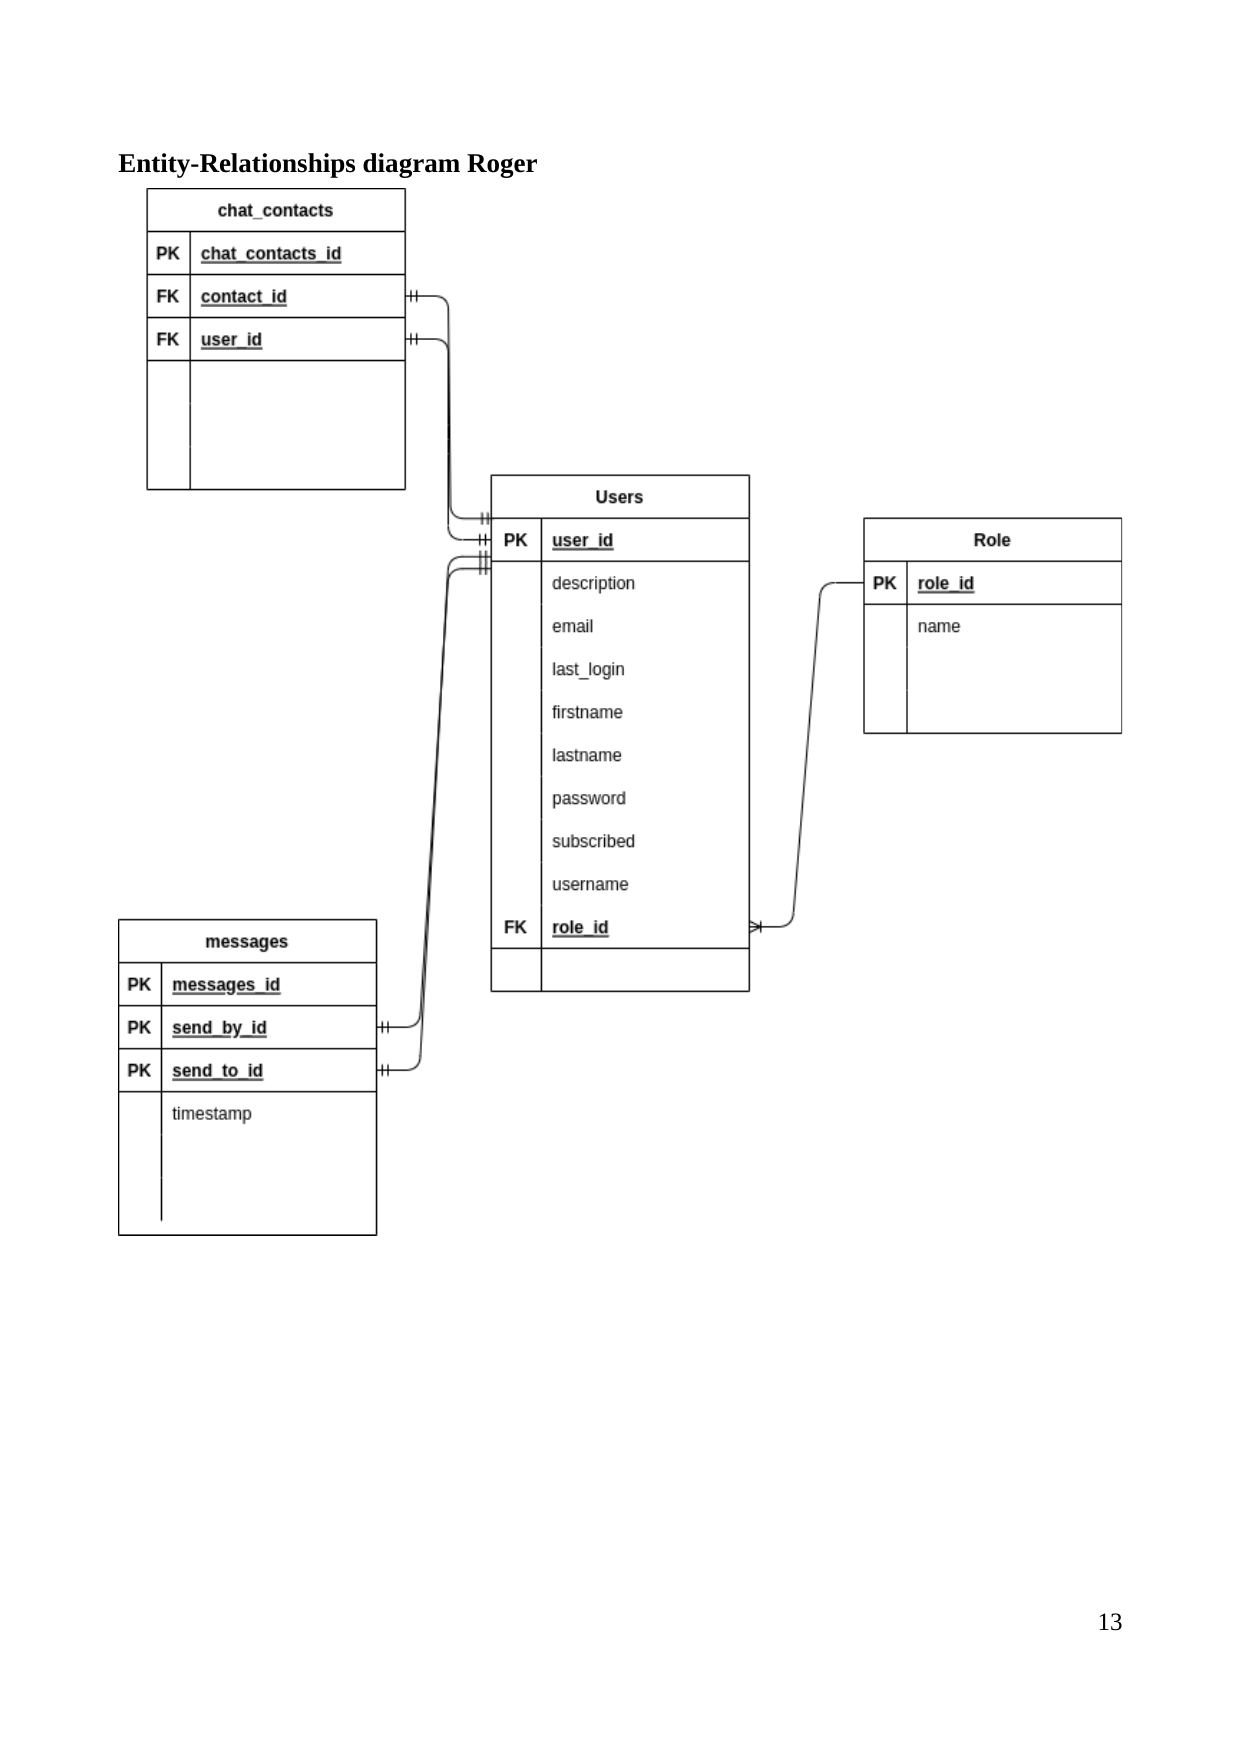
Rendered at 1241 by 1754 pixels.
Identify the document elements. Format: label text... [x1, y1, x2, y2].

text Entity-Relationships diagram Roger [118, 147, 1122, 178]
picture [118, 188, 1123, 1236]
